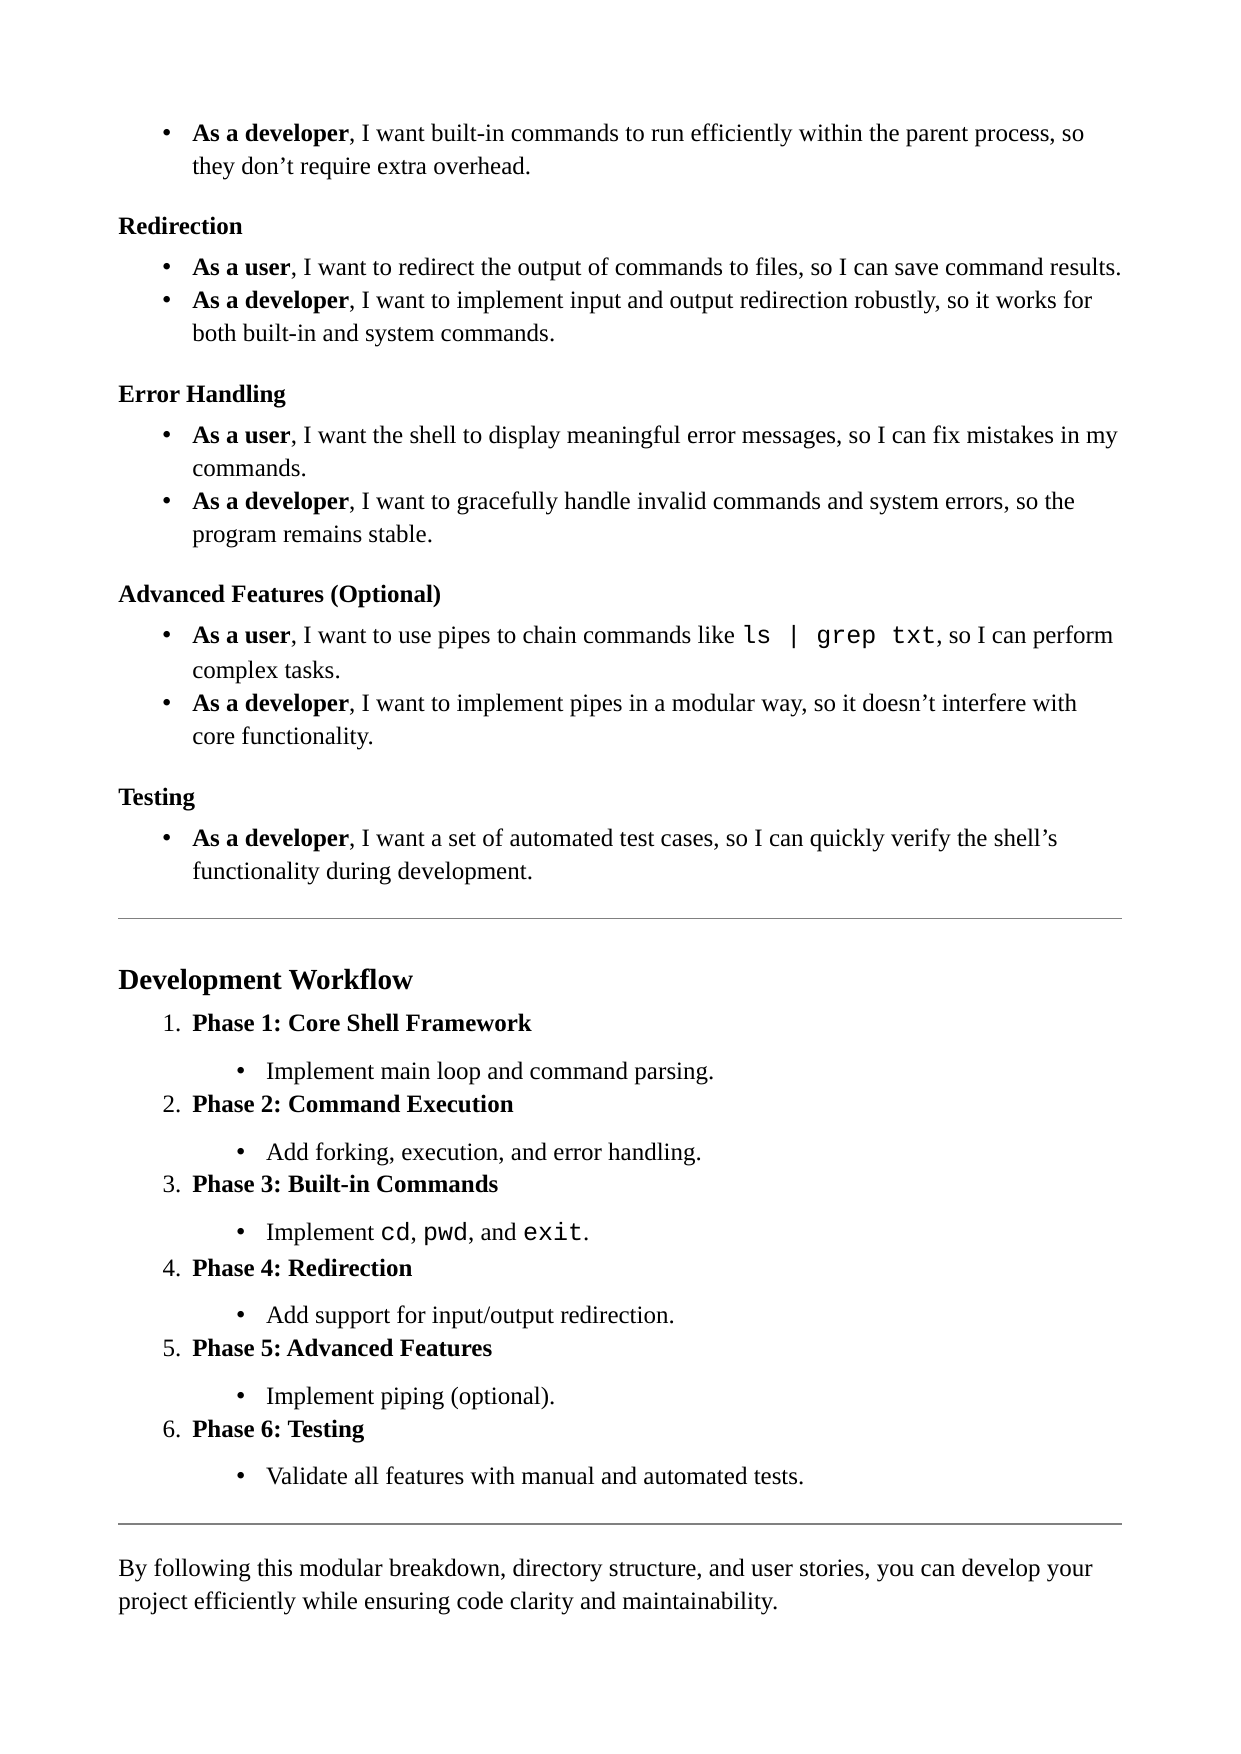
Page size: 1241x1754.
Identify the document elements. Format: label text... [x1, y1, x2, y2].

list As a developer, I want built-in commands to run efficiently within the parent process, so they don’t require extra overhead. [162, 118, 1122, 180]
list As a user, I want to redirect the output of commands to files, so I can save command results. [162, 252, 1122, 281]
list Phase 3: Built-in Commands [162, 1169, 1122, 1198]
list Implement piping (optional). [236, 1381, 1122, 1409]
list Phase 5: Advanced Features [162, 1333, 1122, 1362]
subtitle Advanced Features (Optional) [118, 579, 1122, 608]
list As a developer, I want a set of automated test cases, so I can quickly verify the shell’s functionality during development. [162, 823, 1122, 884]
list As a user, I want the shell to display meaningful error messages, so I can fix mistakes in my commands. [162, 420, 1122, 482]
list Phase 2: Command Execution [162, 1089, 1122, 1118]
subtitle Error Handling [118, 379, 1122, 407]
text By following this modular breakdown, directory structure, and user stories, you can develop your project efficiently while ensuring code clarity and maintainability. [118, 1553, 1122, 1615]
subtitle Testing [118, 782, 1122, 810]
list Implement main loop and command parsing. [236, 1056, 1122, 1085]
list Phase 4: Redirection [162, 1253, 1122, 1281]
subtitle Development Workflow [118, 962, 1122, 996]
list Add forking, execution, and error handling. [236, 1137, 1122, 1165]
list As a developer, I want to implement pipes in a modular way, so it doesn’t interfere with core functionality. [162, 688, 1122, 750]
list As a developer, I want to gracefully handle invalid commands and system errors, so the program remains stable. [162, 486, 1122, 548]
list As a user, I want to use pipes to chain commands like ls | grep txt, so I can perform complex tasks. [162, 620, 1122, 684]
list Phase 6: Testing [162, 1414, 1122, 1443]
list Phase 1: Core Shell Framework [162, 1008, 1122, 1037]
list Validate all features with manual and automated tests. [236, 1461, 1122, 1490]
list Implement cd, pwd, and exit. [236, 1217, 1122, 1248]
list Add support for input/output redirection. [236, 1300, 1122, 1329]
list As a developer, I want to implement input and output redirection robustly, so it works for both built-in and system commands. [162, 286, 1122, 347]
subtitle Redirection [118, 211, 1122, 240]
